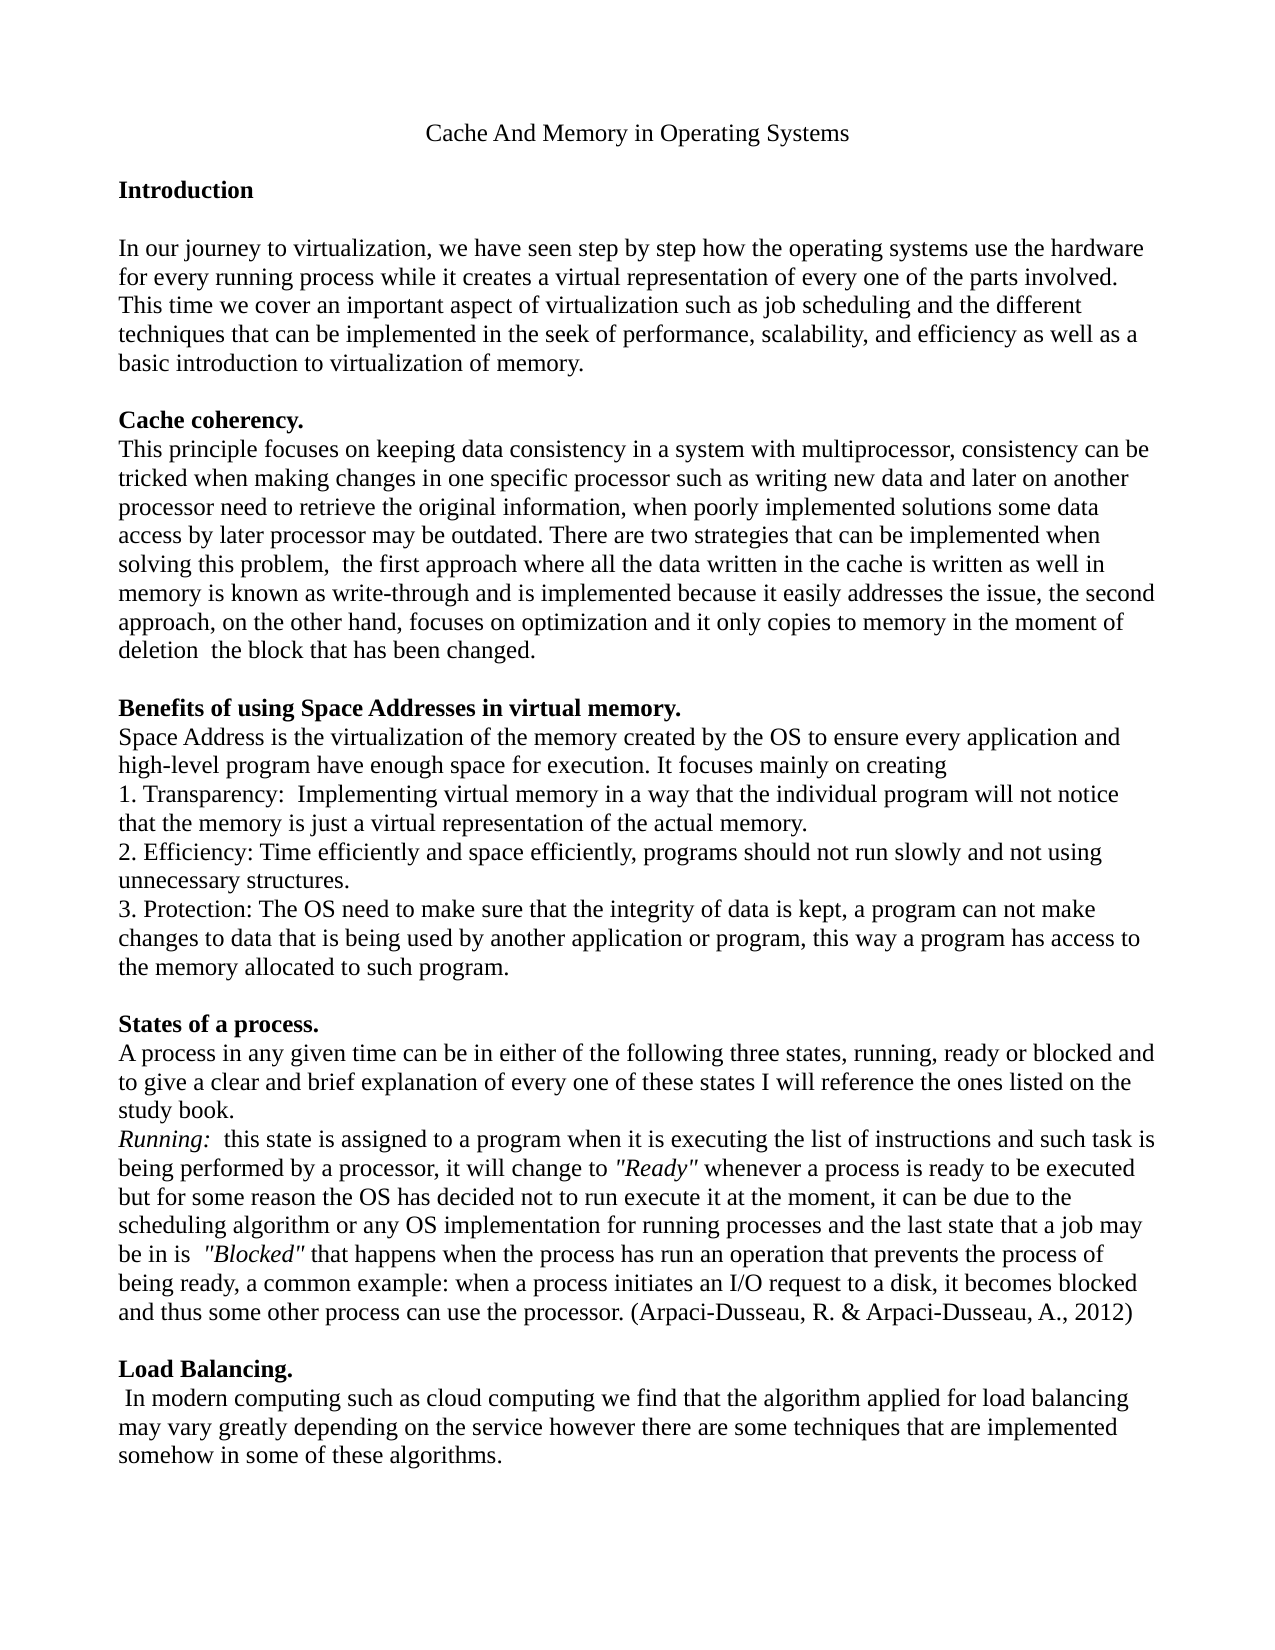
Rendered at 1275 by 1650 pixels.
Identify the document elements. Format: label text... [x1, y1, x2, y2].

text Space Address is the virtualization of the memory created by the OS to ensure every application and high-level program have enough space for execution. It focuses mainly on creating [118, 722, 1157, 779]
text 1. Transparency: Implementing virtual memory in a way that the individual program will not notice that the memory is just a virtual representation of the actual memory. [118, 779, 1157, 837]
text 2. Efficiency: Time efficiently and space efficiently, programs should not run slowly and not using unnecessary structures. [118, 837, 1157, 894]
text Introduction [118, 176, 1157, 204]
text Load Balancing. [118, 1354, 1157, 1383]
text States of a process. [118, 1009, 1157, 1038]
text This principle focuses on keeping data consistency in a system with multiprocessor, consistency can be tricked when making changes in one specific processor such as writing new data and later on another processor need to retrieve the original information, when poorly implemented solutions some data access by later processor may be outdated. There are two strategies that can be implemented when solving this problem, the first approach where all the data written in the cache is written as well in memory is known as write-through and is implemented because it easily addresses the issue, the second approach, on the other hand, focuses on optimization and it only copies to memory in the moment of deletion the block that has been changed. [118, 434, 1157, 664]
text In modern computing such as cloud computing we find that the algorithm applied for load balancing may vary greatly depending on the service however there are some techniques that are implemented somehow in some of these algorithms. [118, 1383, 1157, 1469]
text In our journey to virtualization, we have seen step by step how the operating systems use the hardware for every running process while it creates a virtual representation of every one of the parts involved. This time we cover an important aspect of virtualization such as job scheduling and the different techniques that can be implemented in the seek of performance, scalability, and efficiency as well as a basic introduction to virtualization of memory. [118, 233, 1157, 377]
text A process in any given time can be in either of the following three states, running, ready or blocked and to give a clear and brief explanation of every one of these states I will reference the ones listed on the study book. [118, 1038, 1157, 1124]
text 3. Protection: The OS need to make sure that the integrity of data is kept, a program can not make changes to data that is being used by another application or program, this way a program has access to the memory allocated to such program. [118, 894, 1157, 981]
text Benefits of using Space Addresses in virtual memory. [118, 693, 1157, 722]
text Running: this state is assigned to a program when it is executing the list of instructions and such task is being performed by a processor, it will change to "Ready" whenever a process is ready to be executed but for some reason the OS has decided not to run execute it at the moment, it can be due to the scheduling algorithm or any OS implementation for running processes and the last state that a job may be in is "Blocked" that happens when the process has run an operation that prevents the process of being ready, a common example: when a process initiates an I/O request to a disk, it becomes blocked and thus some other process can use the processor. (Arpaci-Dusseau, R. & Arpaci-Dusseau, A., 2012) [118, 1124, 1157, 1326]
text Cache coherency. [118, 406, 1157, 434]
text Cache And Memory in Operating Systems [118, 118, 1157, 147]
